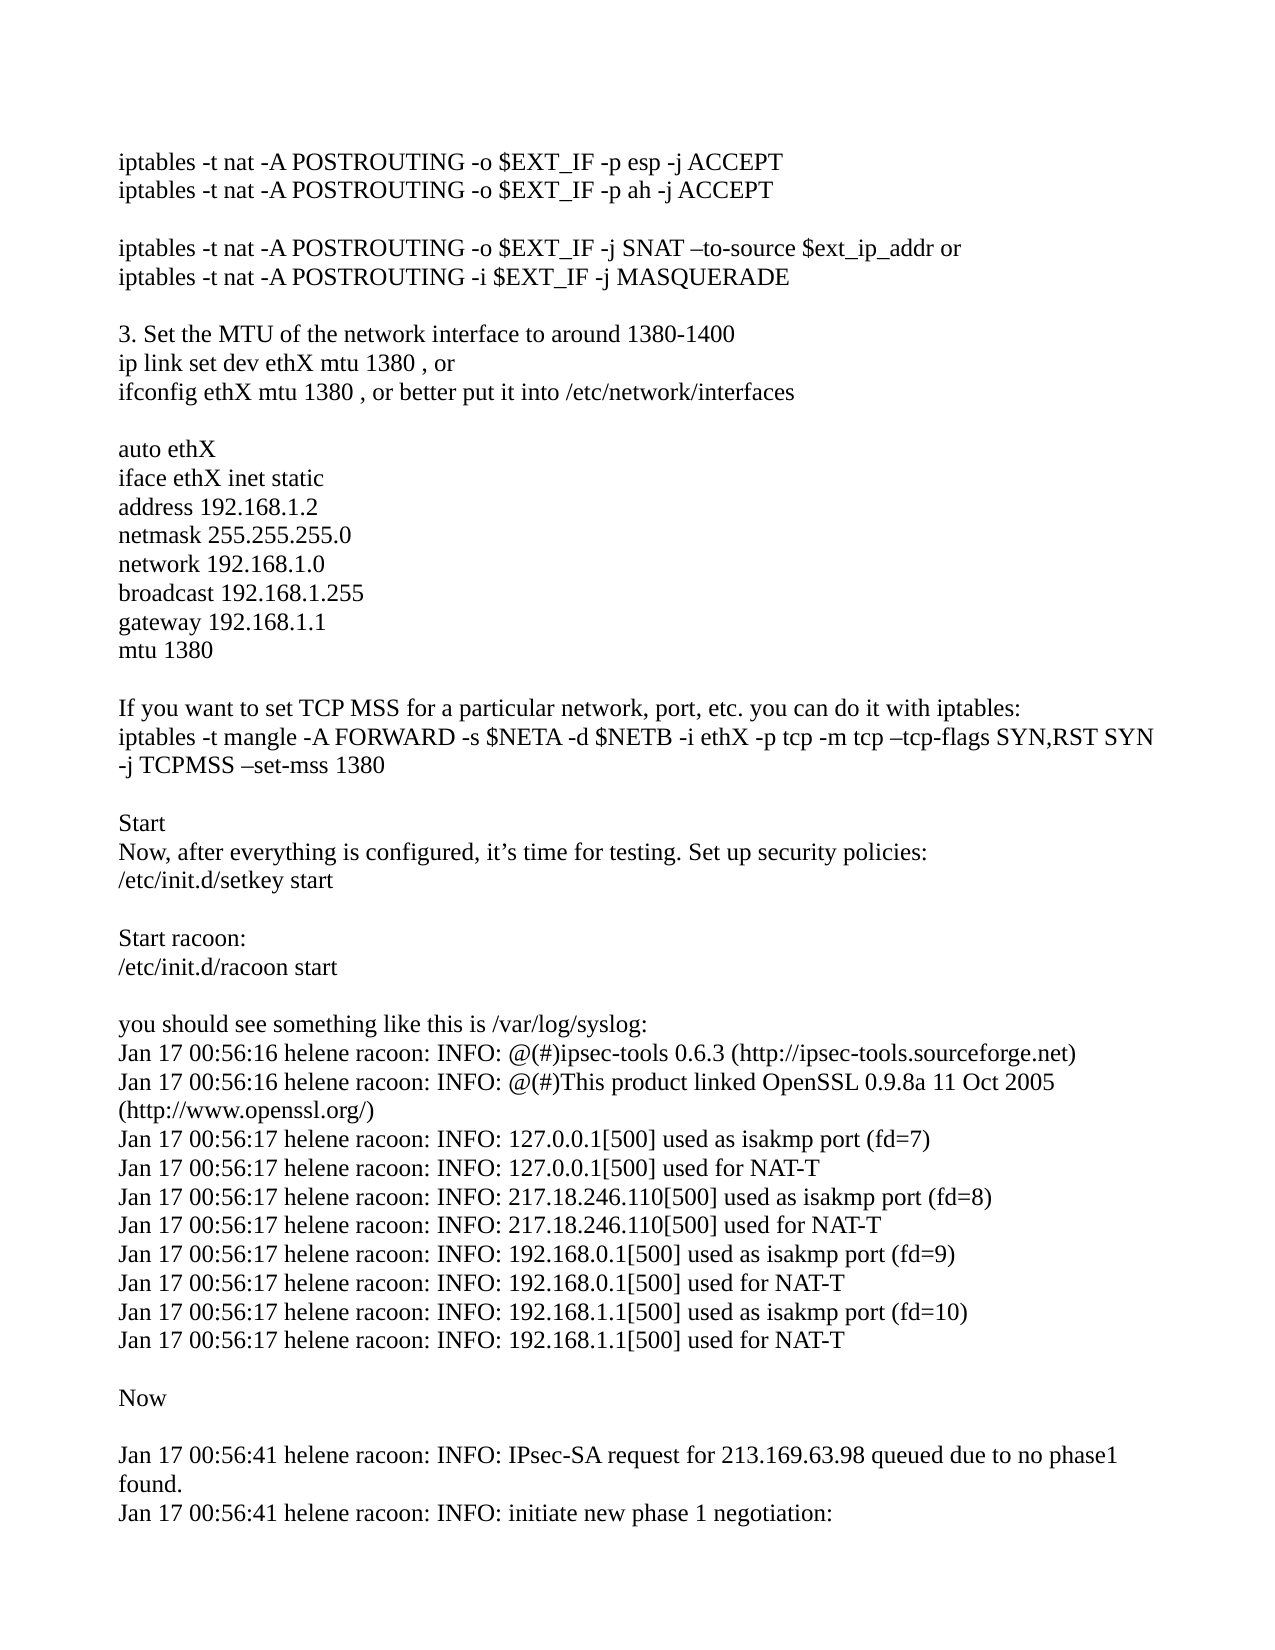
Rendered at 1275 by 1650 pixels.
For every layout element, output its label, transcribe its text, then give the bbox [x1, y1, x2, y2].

text Jan 17 00:56:17 helene racoon: INFO: 127.0.0.1[500] used for NAT-T [118, 1153, 1157, 1182]
text auto ethX [118, 434, 1157, 463]
text /etc/init.d/setkey start [118, 866, 1157, 894]
text /etc/init.d/racoon start [118, 952, 1157, 981]
text Jan 17 00:56:41 helene racoon: INFO: initiate new phase 1 negotiation: [118, 1498, 1157, 1527]
text netmask 255.255.255.0 [118, 521, 1157, 549]
text Jan 17 00:56:16 helene racoon: INFO: @(#)This product linked OpenSSL 0.9.8a 11 Oct 2005 (http://www.openssl.org/) [118, 1067, 1157, 1124]
text 3. Set the MTU of the network interface to around 1380-1400 [118, 319, 1157, 348]
text Now, after everything is configured, it’s time for testing. Set up security policies: [118, 837, 1157, 866]
text network 192.168.1.0 [118, 549, 1157, 578]
text gateway 192.168.1.1 [118, 607, 1157, 636]
text If you want to set TCP MSS for a particular network, port, etc. you can do it with iptables: [118, 693, 1157, 722]
text Jan 17 00:56:17 helene racoon: INFO: 192.168.0.1[500] used for NAT-T [118, 1268, 1157, 1297]
text Jan 17 00:56:17 helene racoon: INFO: 127.0.0.1[500] used as isakmp port (fd=7) [118, 1124, 1157, 1153]
text ifconfig ethX mtu 1380 , or better put it into /etc/network/interfaces [118, 377, 1157, 406]
text Jan 17 00:56:17 helene racoon: INFO: 192.168.1.1[500] used for NAT-T [118, 1326, 1157, 1354]
text iface ethX inet static [118, 463, 1157, 492]
text Jan 17 00:56:17 helene racoon: INFO: 192.168.0.1[500] used as isakmp port (fd=9) [118, 1239, 1157, 1268]
text iptables -t nat -A POSTROUTING -o $EXT_IF -p esp -j ACCEPT [118, 147, 1157, 176]
text Now [118, 1383, 1157, 1412]
text Jan 17 00:56:41 helene racoon: INFO: IPsec-SA request for 213.169.63.98 queued due to no phase1 found. [118, 1441, 1157, 1498]
text broadcast 192.168.1.255 [118, 578, 1157, 607]
text address 192.168.1.2 [118, 492, 1157, 521]
text iptables -t nat -A POSTROUTING -o $EXT_IF -p ah -j ACCEPT [118, 176, 1157, 204]
text iptables -t nat -A POSTROUTING -i $EXT_IF -j MASQUERADE [118, 262, 1157, 291]
text you should see something like this is /var/log/syslog: [118, 1009, 1157, 1038]
text mtu 1380 [118, 636, 1157, 664]
text Start [118, 808, 1157, 837]
text Jan 17 00:56:17 helene racoon: INFO: 217.18.246.110[500] used as isakmp port (fd=8) [118, 1182, 1157, 1211]
text iptables -t nat -A POSTROUTING -o $EXT_IF -j SNAT –to-source $ext_ip_addr or [118, 233, 1157, 262]
text Start racoon: [118, 923, 1157, 952]
text iptables -t mangle -A FORWARD -s $NETA -d $NETB -i ethX -p tcp -m tcp –tcp-flags SYN,RST SYN -j TCPMSS –set-mss 1380 [118, 722, 1157, 779]
text Jan 17 00:56:16 helene racoon: INFO: @(#)ipsec-tools 0.6.3 (http://ipsec-tools.sourceforge.net) [118, 1038, 1157, 1067]
text ip link set dev ethX mtu 1380 , or [118, 348, 1157, 377]
text Jan 17 00:56:17 helene racoon: INFO: 217.18.246.110[500] used for NAT-T [118, 1211, 1157, 1239]
text Jan 17 00:56:17 helene racoon: INFO: 192.168.1.1[500] used as isakmp port (fd=10) [118, 1297, 1157, 1326]
